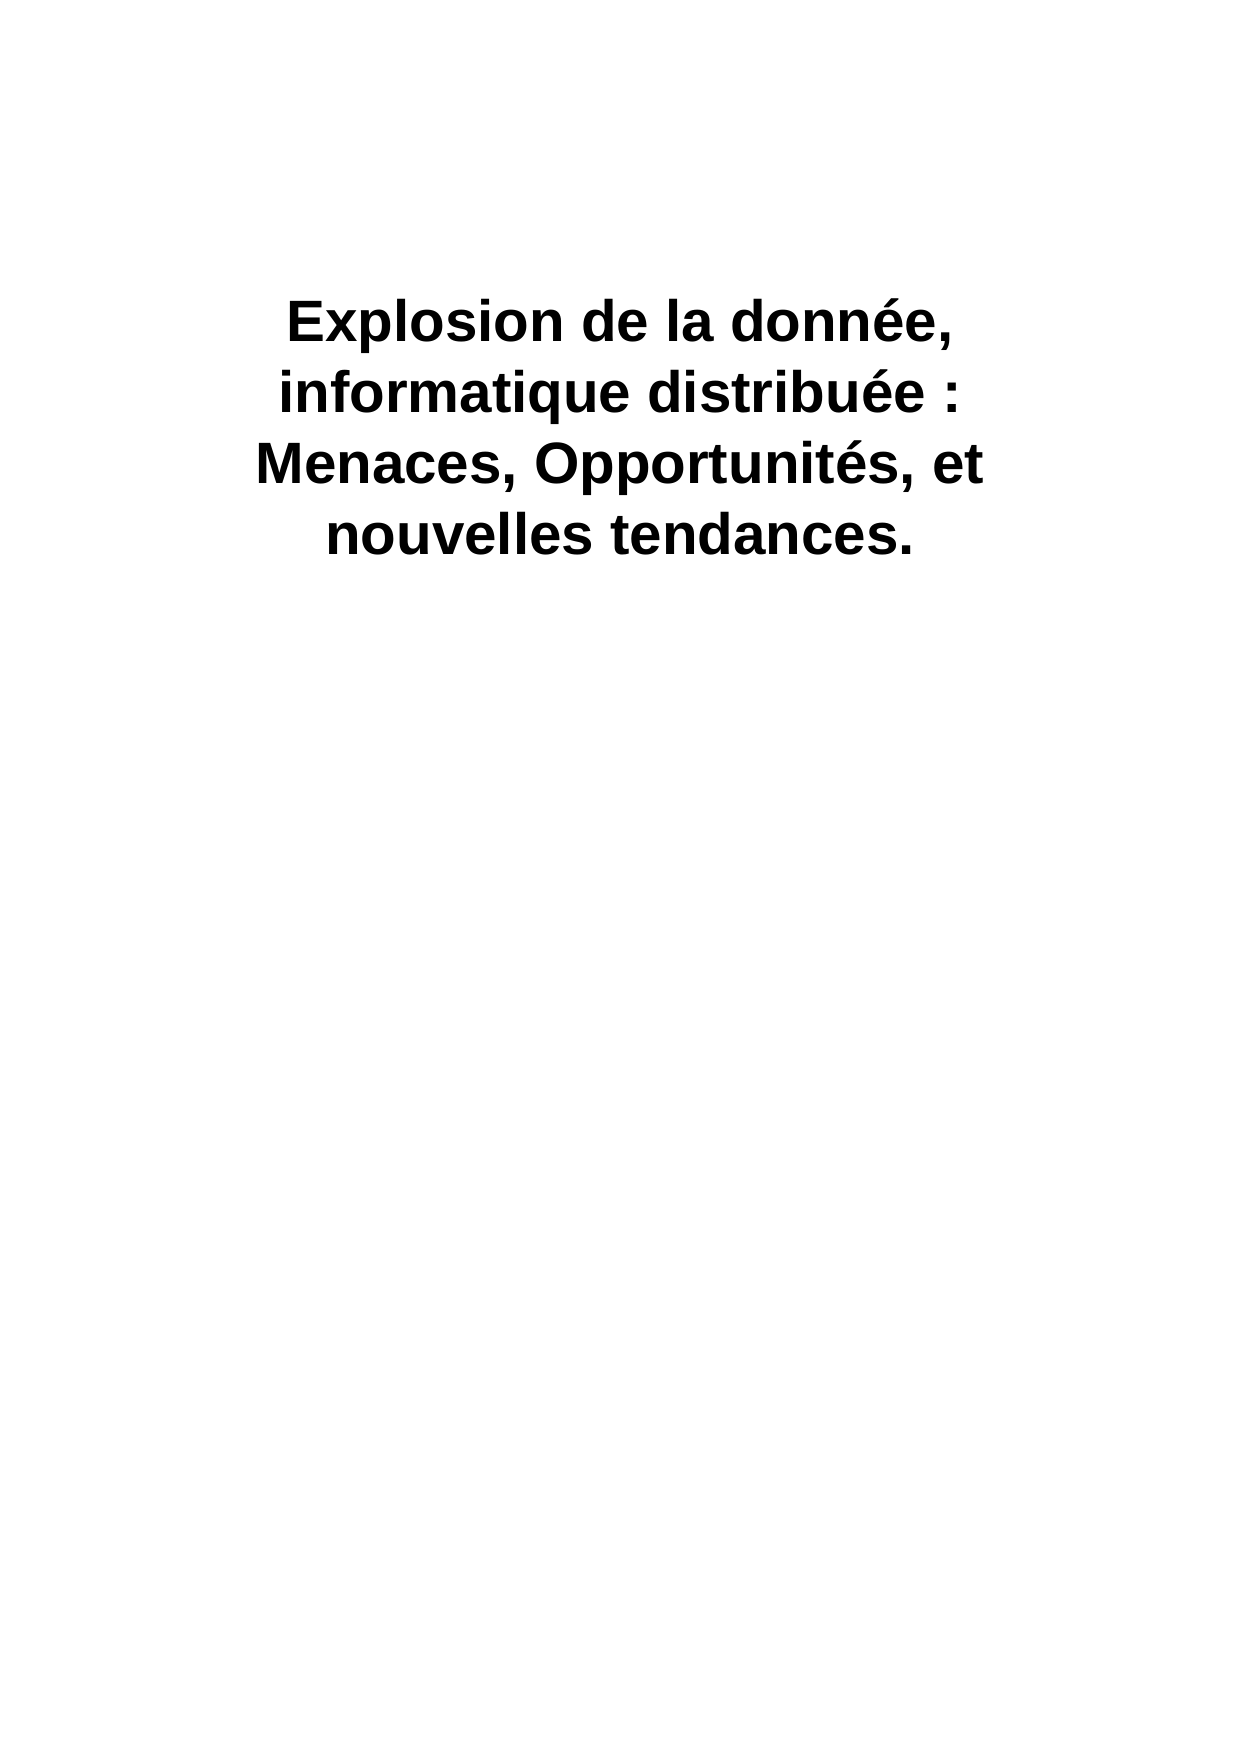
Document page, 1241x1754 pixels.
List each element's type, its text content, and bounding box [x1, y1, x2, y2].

title Explosion de la donnée, informatique distribuée : Menaces, Opportunités, et nouvelles tendances. [148, 287, 1093, 567]
